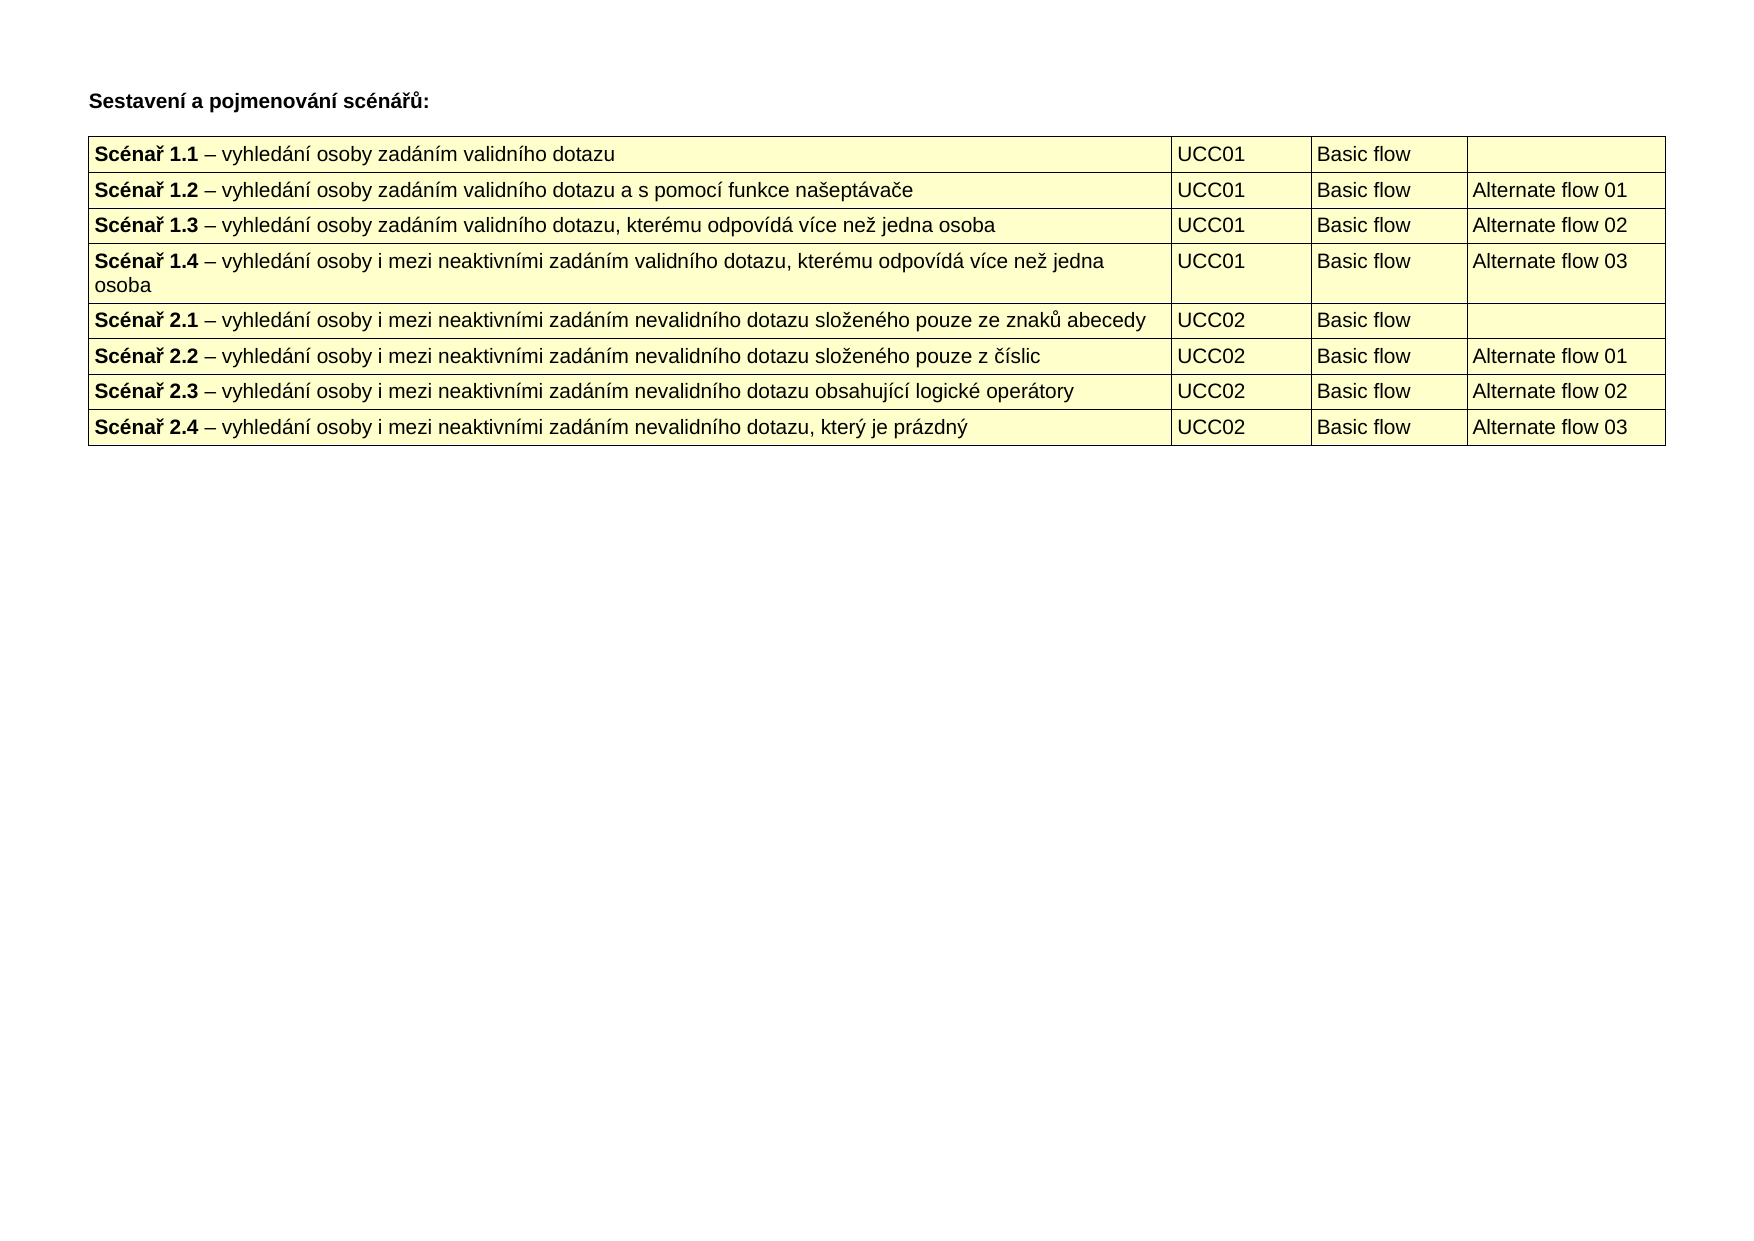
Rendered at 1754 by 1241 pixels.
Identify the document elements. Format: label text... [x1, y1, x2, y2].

table_header Scénař 1.1 – vyhledání osoby zadáním validního dotazu [89, 137, 1171, 172]
text Sestavení a pojmenování scénářů: [88, 88, 1665, 112]
table_cell Basic flow [1312, 173, 1467, 207]
table_cell Scénař 2.2 – vyhledání osoby i mezi neaktivními zadáním nevalidního dotazu složeného pouze z číslic [89, 339, 1171, 373]
table_cell UCC01 [1172, 209, 1311, 243]
table_cell Scénař 1.3 – vyhledání osoby zadáním validního dotazu, kterému odpovídá více než jedna osoba [89, 209, 1171, 243]
table_cell Scénař 1.2 – vyhledání osoby zadáním validního dotazu a s pomocí funkce našeptávače [89, 173, 1171, 207]
table_cell Scénař 1.4 – vyhledání osoby i mezi neaktivními zadáním validního dotazu, kterému odpovídá více než jedna osoba [89, 244, 1171, 302]
table_cell Scénař 2.4 – vyhledání osoby i mezi neaktivními zadáním nevalidního dotazu, který je prázdný [89, 410, 1171, 444]
table_cell Basic flow [1312, 339, 1467, 373]
table_cell UCC02 [1172, 410, 1311, 444]
table_cell Alternate flow 01 [1468, 173, 1665, 207]
table_cell Basic flow [1312, 209, 1467, 243]
table_cell Alternate flow 02 [1468, 209, 1665, 243]
table_cell Basic flow [1312, 410, 1467, 444]
table_cell Alternate flow 03 [1468, 410, 1665, 444]
table_cell Alternate flow 02 [1468, 375, 1665, 409]
table_cell Scénař 2.3 – vyhledání osoby i mezi neaktivními zadáním nevalidního dotazu obsahující logické operátory [89, 375, 1171, 409]
table_cell Basic flow [1312, 244, 1467, 302]
table_header [1468, 137, 1665, 172]
table_header Basic flow [1312, 137, 1467, 172]
table_cell UCC01 [1172, 173, 1311, 207]
table_cell UCC02 [1172, 375, 1311, 409]
table_cell Basic flow [1312, 375, 1467, 409]
table_cell Alternate flow 03 [1468, 244, 1665, 302]
table_cell [1468, 304, 1665, 338]
table_cell UCC01 [1172, 244, 1311, 302]
table_cell UCC02 [1172, 339, 1311, 373]
table_cell Basic flow [1312, 304, 1467, 338]
table_cell UCC02 [1172, 304, 1311, 338]
table_cell Scénař 2.1 – vyhledání osoby i mezi neaktivními zadáním nevalidního dotazu složeného pouze ze znaků abecedy [89, 304, 1171, 338]
table_cell Alternate flow 01 [1468, 339, 1665, 373]
table_header UCC01 [1172, 137, 1311, 172]
